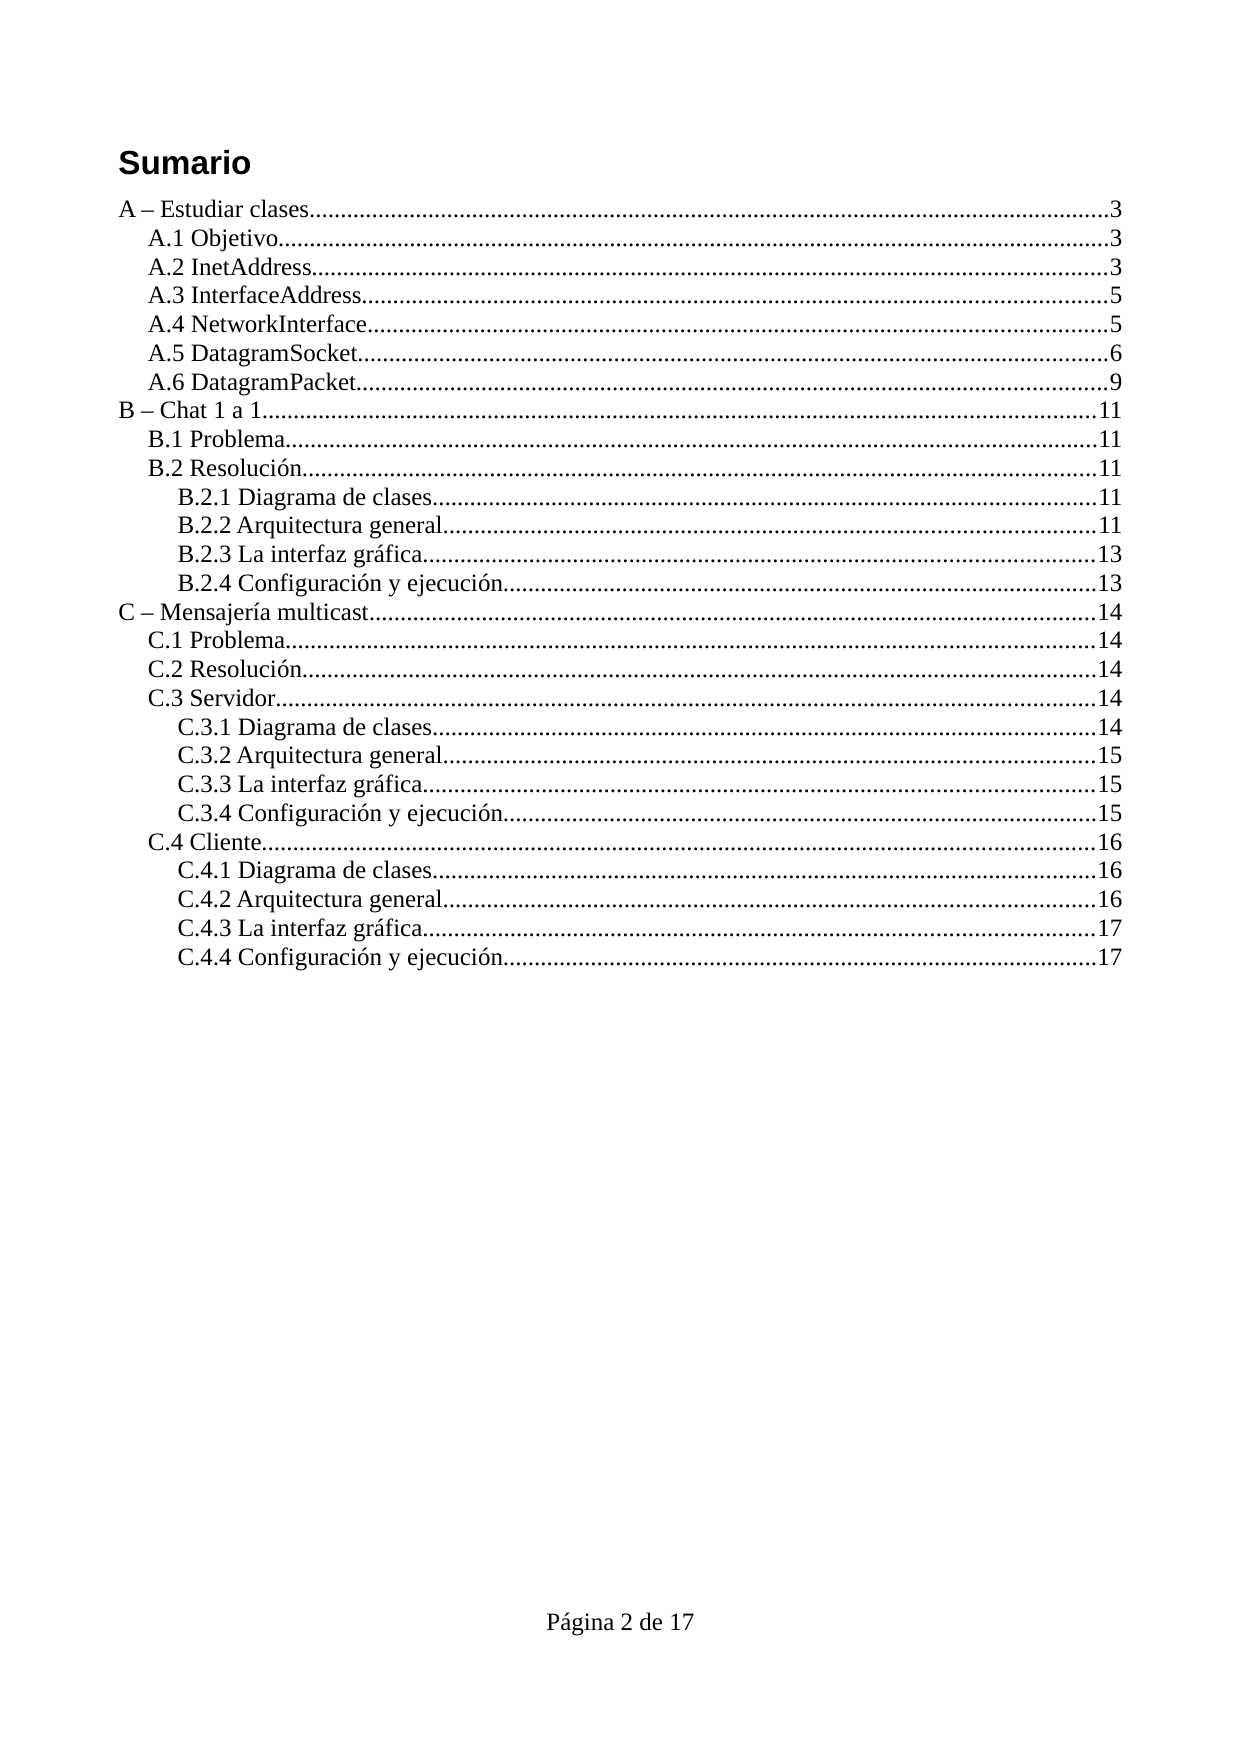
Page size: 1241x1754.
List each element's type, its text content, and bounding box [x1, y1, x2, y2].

text C.3.3 La interfaz gráfica 15 [177, 769, 1122, 798]
text C.3.4 Configuración y ejecución 15 [177, 798, 1122, 827]
text A.5 DatagramSocket 6 [148, 338, 1122, 367]
text A – Estudiar clases 3 [118, 194, 1122, 223]
text B.2.3 La interfaz gráfica 13 [177, 539, 1122, 568]
text B.1 Problema 11 [148, 424, 1122, 453]
text C.4.2 Arquitectura general 16 [177, 884, 1122, 913]
text C.3.2 Arquitectura general 15 [177, 740, 1122, 769]
text B.2.4 Configuración y ejecución 13 [177, 568, 1122, 597]
text A.4 NetworkInterface 5 [148, 309, 1122, 338]
subtitle Sumario [118, 143, 1122, 182]
text C.4.3 La interfaz gráfica 17 [177, 913, 1122, 942]
text C.4 Cliente 16 [148, 827, 1122, 855]
text C.4.1 Diagrama de clases 16 [177, 855, 1122, 884]
text A.6 DatagramPacket 9 [148, 367, 1122, 395]
text A.2 InetAddress 3 [148, 252, 1122, 280]
text A.1 Objetivo 3 [148, 223, 1122, 252]
text C – Mensajería multicast 14 [118, 597, 1122, 625]
text C.4.4 Configuración y ejecución 17 [177, 942, 1122, 970]
text C.3 Servidor 14 [148, 683, 1122, 712]
text B.2.1 Diagrama de clases 11 [177, 482, 1122, 510]
text B.2 Resolución 11 [148, 453, 1122, 482]
text B – Chat 1 a 1 11 [118, 395, 1122, 424]
text A.3 InterfaceAddress 5 [148, 280, 1122, 309]
text C.1 Problema 14 [148, 625, 1122, 654]
text C.2 Resolución 14 [148, 654, 1122, 683]
text B.2.2 Arquitectura general 11 [177, 510, 1122, 539]
text C.3.1 Diagrama de clases 14 [177, 712, 1122, 740]
